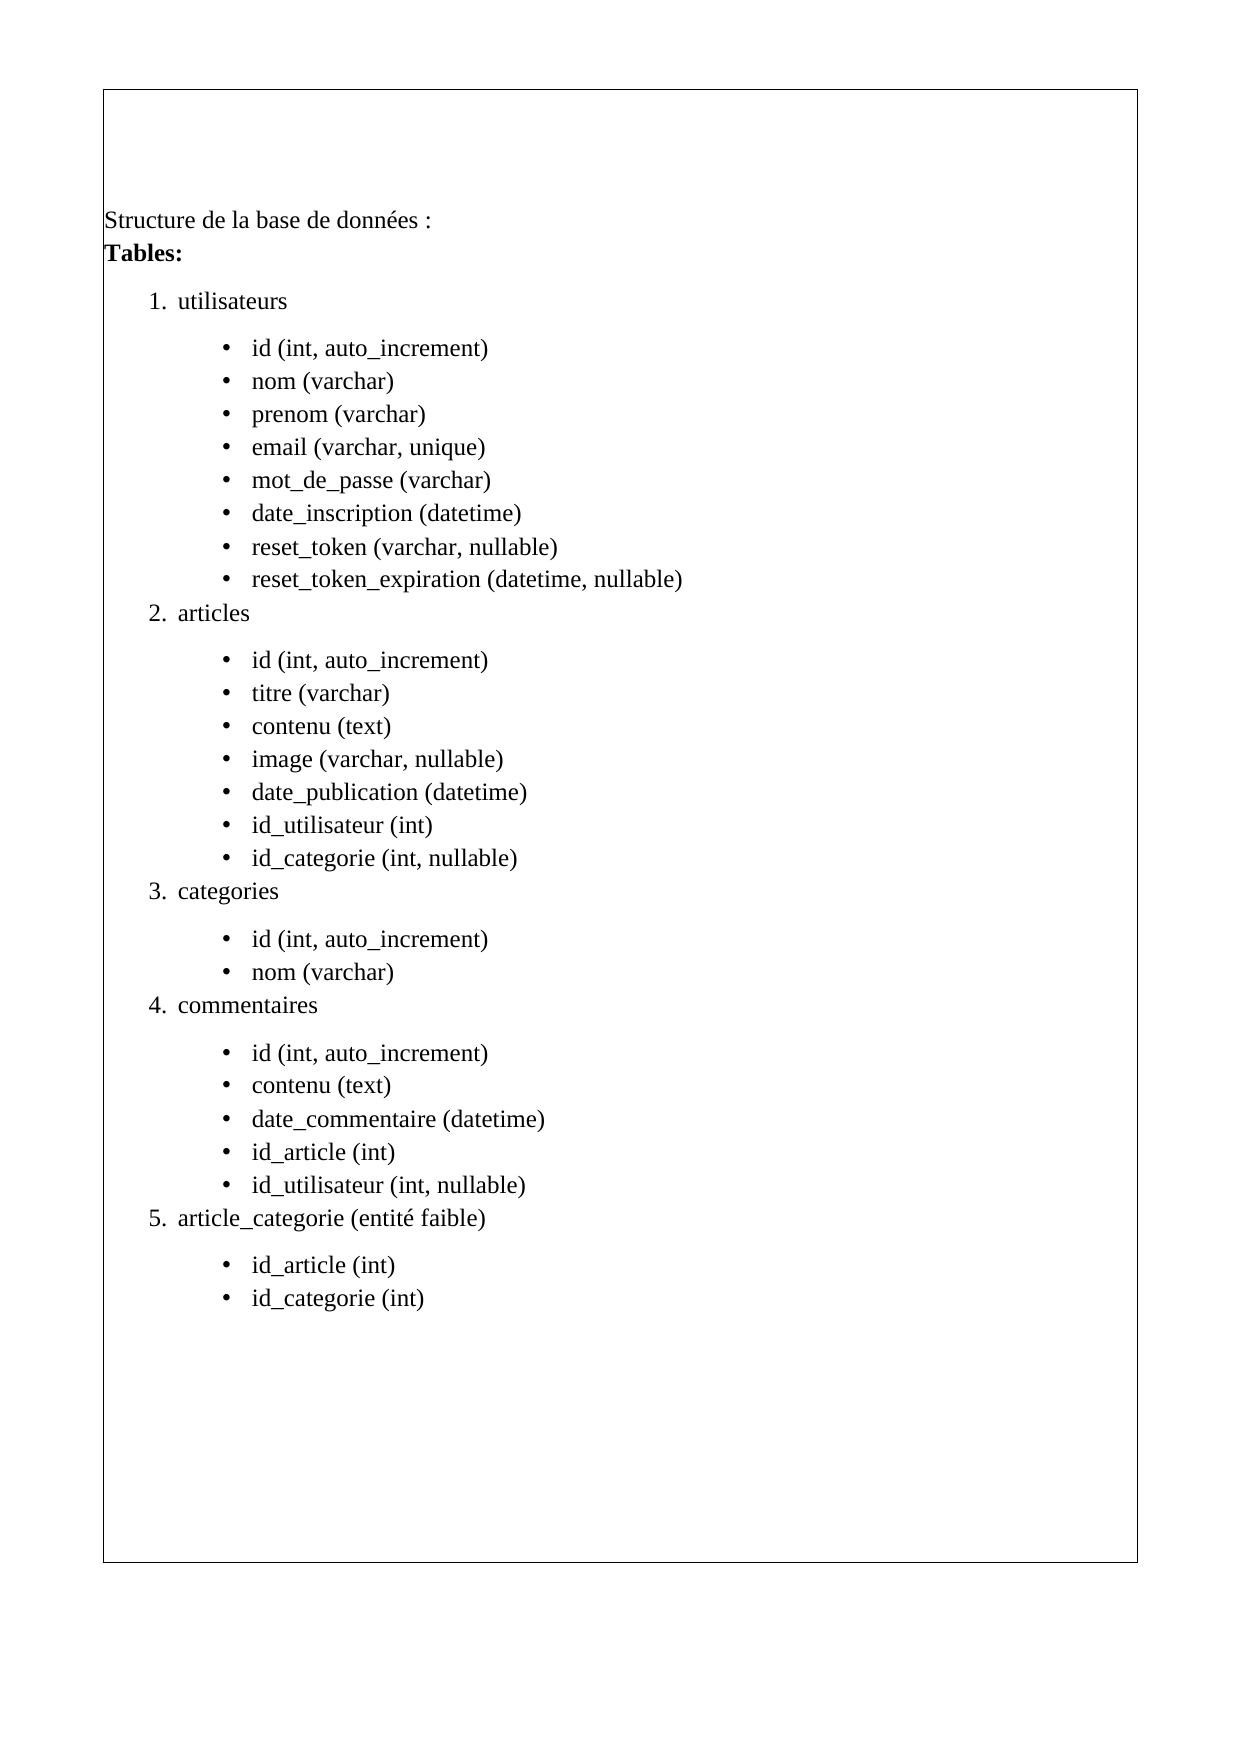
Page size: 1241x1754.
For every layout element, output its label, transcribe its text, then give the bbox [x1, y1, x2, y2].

table_header Descriptif de la réalisation professionnelle, y compris les productions réalisées et schémas explicatifs Fonctionnalités Inscription et connexion des utilisateurs. Ajout, modification et suppression d'articles. Ajout et gestion des commentaires. Filtrage des articles par catégories et par date. Interface utilisateur responsive. Suppression d'utilisateur avec suppression des articles et des commentaires associés. Activités faites: Conception de la base de données. Développement des fonctionnalités de connexion, inscription, publication, modification et suppression d'articles. Implémentation des commentaires et des filtres de recherche. Création d'une interface utilisateur responsive et moderne. Activités à faire: Ajout de fonctionnalités supplémentaires comme les likes ou les partages sociaux. Suite du projet: Intégration de nouvelles fonctionnalités. Maintenance et amélioration continue basée sur les retours des utilisateurs. Structure de la base de données : Tables: utilisateurs id (int, auto_increment) nom (varchar) prenom (varchar) email (varchar, unique) mot_de_passe (varchar) date_inscription (datetime) reset_token (varchar, nullable) reset_token_expiration (datetime, nullable) articles id (int, auto_increment) titre (varchar) contenu (text) image (varchar, nullable) date_publication (datetime) id_utilisateur (int) id_categorie (int, nullable) categories id (int, auto_increment) nom (varchar) commentaires id (int, auto_increment) contenu (text) date_commentaire (datetime) id_article (int) id_utilisateur (int, nullable) article_categorie (entité faible) id_article (int) id_categorie (int) Le MCD et l'ensemble des requêtes SQL utilisées sur le site : -- Inscription d'un utilisateur INSERT INTO utilisateurs (nom, prenom, email, mot_de_passe) VALUES (:nom, :prenom, :email, :mot_de_passe); -- Connexion d'un utilisateur SELECT * FROM utilisateurs WHERE email = :email; -- Ajout d'un article INSERT INTO articles (titre, contenu, image, id_utilisateur, id_categorie) VALUES (:titre, :contenu, :image, :id_utilisateur, :id_categorie); -- Modification d'un article UPDATE articles SET titre = :titre, contenu = :contenu, id_categorie = :id_categorie WHERE id = :id AND id_utilisateur = :id_utilisateur; -- Suppression d'un article DELETE FROM articles WHERE id = :id AND id_utilisateur = :id_utilisateur; -- Ajout d'un commentaire INSERT INTO commentaires (contenu, id_article, id_utilisateur) VALUES (:contenu, :id_article, :id_utilisateur); -- Suppression d'un utilisateur DELETE FROM utilisateurs WHERE id = :id_utilisateur; DELETE FROM articles WHERE id_utilisateur = :id_utilisateur; DELETE FROM commentaires WHERE id_utilisateur = :id_utilisateur; DELETE FROM commentaires WHERE id_article IN (SELECT id FROM articles WHERE id_utilisateur = :id_utilisateur); DELETE FROM article_categorie WHERE id_article IN (SELECT id FROM articles WHERE id_utilisateur = :id_utilisateur); [104, 90, 1137, 1562]
